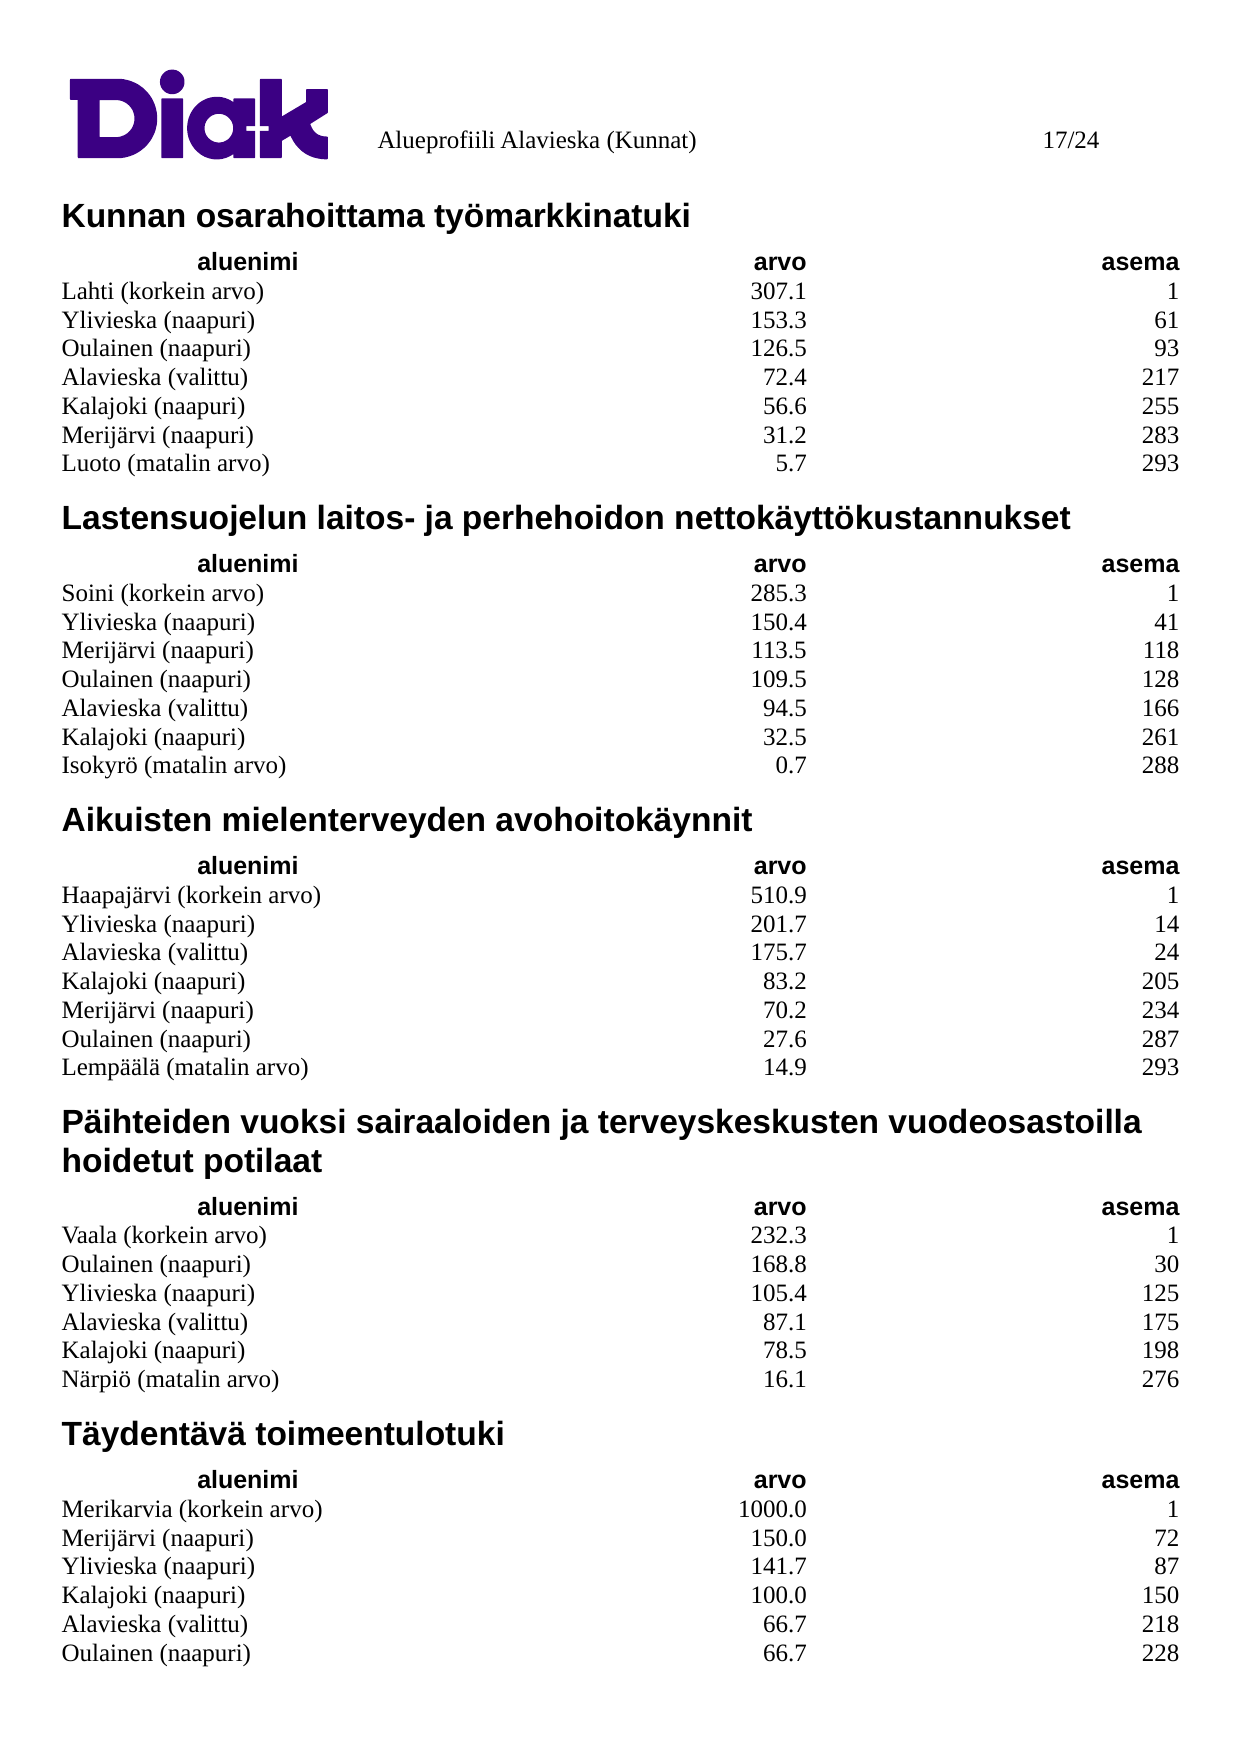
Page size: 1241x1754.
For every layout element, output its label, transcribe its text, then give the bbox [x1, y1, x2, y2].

table_cell Isokyrö (matalin arvo) [61, 751, 434, 779]
table_cell Alavieska (valittu) [61, 938, 434, 966]
table_cell 293 [806, 449, 1179, 477]
subtitle Päihteiden vuoksi sairaaloiden ja terveyskeskusten vuodeosastoilla hoidetut potilaat [61, 1102, 1179, 1179]
table_cell Kalajoki (naapuri) [61, 391, 434, 420]
table_cell Merijärvi (naapuri) [61, 420, 434, 448]
table_cell 166 [806, 693, 1179, 722]
table_header aluenimi [61, 851, 434, 880]
table_cell 126.5 [434, 334, 806, 362]
table_cell 1 [806, 276, 1179, 305]
table_cell 32.5 [434, 722, 806, 751]
table_cell 5.7 [434, 449, 806, 477]
table_cell 72.4 [434, 362, 806, 391]
table_cell Kalajoki (naapuri) [61, 966, 434, 995]
table_cell Oulainen (naapuri) [61, 1249, 434, 1278]
table_cell 94.5 [434, 693, 806, 722]
table_cell Oulainen (naapuri) [61, 1024, 434, 1052]
table_cell 78.5 [434, 1336, 806, 1364]
table_header asema [806, 247, 1179, 276]
table_cell 141.7 [434, 1551, 806, 1580]
table_cell Kalajoki (naapuri) [61, 722, 434, 751]
table_cell 70.2 [434, 995, 806, 1024]
table_cell 125 [806, 1278, 1179, 1307]
table_cell 198 [806, 1336, 1179, 1364]
table_cell Luoto (matalin arvo) [61, 449, 434, 477]
table_cell 14.9 [434, 1053, 806, 1081]
table_header aluenimi [61, 1192, 434, 1221]
table_cell 228 [806, 1638, 1179, 1666]
table_cell Alavieska (valittu) [61, 693, 434, 722]
table_cell 66.7 [434, 1609, 806, 1638]
table_header asema [806, 549, 1179, 578]
table_cell Soini (korkein arvo) [61, 578, 434, 607]
table_cell Merijärvi (naapuri) [61, 636, 434, 664]
table_cell 24 [806, 938, 1179, 966]
table_cell Oulainen (naapuri) [61, 664, 434, 693]
table_header aluenimi [61, 247, 434, 276]
table_cell Ylivieska (naapuri) [61, 607, 434, 636]
table_cell 61 [806, 305, 1179, 333]
table_cell 255 [806, 391, 1179, 420]
table_cell 66.7 [434, 1638, 806, 1666]
table_cell Lahti (korkein arvo) [61, 276, 434, 305]
table_header arvo [434, 247, 806, 276]
table_cell 16.1 [434, 1364, 806, 1393]
table_cell 261 [806, 722, 1179, 751]
table_header aluenimi [61, 549, 434, 578]
table_cell Oulainen (naapuri) [61, 1638, 434, 1666]
table_cell 87.1 [434, 1307, 806, 1336]
table_cell 27.6 [434, 1024, 806, 1052]
table_cell 113.5 [434, 636, 806, 664]
table_cell 175 [806, 1307, 1179, 1336]
table_cell 41 [806, 607, 1179, 636]
table_header arvo [434, 1192, 806, 1221]
table_cell 232.3 [434, 1221, 806, 1249]
table_header arvo [434, 1465, 806, 1494]
table_cell Merikarvia (korkein arvo) [61, 1494, 434, 1523]
table_cell 153.3 [434, 305, 806, 333]
table_cell Ylivieska (naapuri) [61, 1551, 434, 1580]
table_cell 93 [806, 334, 1179, 362]
table_cell 0.7 [434, 751, 806, 779]
table_cell 30 [806, 1249, 1179, 1278]
table_cell 109.5 [434, 664, 806, 693]
table_cell 168.8 [434, 1249, 806, 1278]
table_cell 128 [806, 664, 1179, 693]
table_cell Ylivieska (naapuri) [61, 1278, 434, 1307]
table_cell 175.7 [434, 938, 806, 966]
table_cell 118 [806, 636, 1179, 664]
table_cell 218 [806, 1609, 1179, 1638]
table_cell 100.0 [434, 1580, 806, 1609]
table_cell Merijärvi (naapuri) [61, 995, 434, 1024]
subtitle Täydentävä toimeentulotuki [61, 1414, 1179, 1453]
table_cell 105.4 [434, 1278, 806, 1307]
table_cell Kalajoki (naapuri) [61, 1336, 434, 1364]
table_cell 217 [806, 362, 1179, 391]
table_cell 1 [806, 1221, 1179, 1249]
table_cell 285.3 [434, 578, 806, 607]
table_cell Alavieska (valittu) [61, 1609, 434, 1638]
table_cell Alavieska (valittu) [61, 362, 434, 391]
table_cell Ylivieska (naapuri) [61, 909, 434, 937]
table_header asema [806, 1465, 1179, 1494]
table_cell 234 [806, 995, 1179, 1024]
table_header asema [806, 1192, 1179, 1221]
table_cell 1000.0 [434, 1494, 806, 1523]
table_cell 56.6 [434, 391, 806, 420]
table_header aluenimi [61, 1465, 434, 1494]
table_cell 150.4 [434, 607, 806, 636]
table_cell 283 [806, 420, 1179, 448]
table_cell Merijärvi (naapuri) [61, 1523, 434, 1551]
table_cell 83.2 [434, 966, 806, 995]
table_cell Lempäälä (matalin arvo) [61, 1053, 434, 1081]
table_cell 293 [806, 1053, 1179, 1081]
table_cell 307.1 [434, 276, 806, 305]
table_cell Närpiö (matalin arvo) [61, 1364, 434, 1393]
subtitle Lastensuojelun laitos- ja perhehoidon nettokäyttökustannukset [61, 498, 1179, 537]
table_header arvo [434, 549, 806, 578]
table_cell 150 [806, 1580, 1179, 1609]
table_cell 287 [806, 1024, 1179, 1052]
table_cell 1 [806, 880, 1179, 909]
table_cell 150.0 [434, 1523, 806, 1551]
table_cell 510.9 [434, 880, 806, 909]
table_cell Alavieska (valittu) [61, 1307, 434, 1336]
table_cell 87 [806, 1551, 1179, 1580]
table_cell 1 [806, 1494, 1179, 1523]
table_cell 288 [806, 751, 1179, 779]
table_cell Oulainen (naapuri) [61, 334, 434, 362]
table_header asema [806, 851, 1179, 880]
subtitle Kunnan osarahoittama työmarkkinatuki [61, 196, 1179, 235]
table_cell Ylivieska (naapuri) [61, 305, 434, 333]
table_cell Haapajärvi (korkein arvo) [61, 880, 434, 909]
table_header arvo [434, 851, 806, 880]
table_cell Kalajoki (naapuri) [61, 1580, 434, 1609]
table_cell 31.2 [434, 420, 806, 448]
table_cell 14 [806, 909, 1179, 937]
table_cell 1 [806, 578, 1179, 607]
table_cell 205 [806, 966, 1179, 995]
table_cell Vaala (korkein arvo) [61, 1221, 434, 1249]
table_cell 72 [806, 1523, 1179, 1551]
table_cell 276 [806, 1364, 1179, 1393]
subtitle Aikuisten mielenterveyden avohoitokäynnit [61, 800, 1179, 839]
table_cell 201.7 [434, 909, 806, 937]
